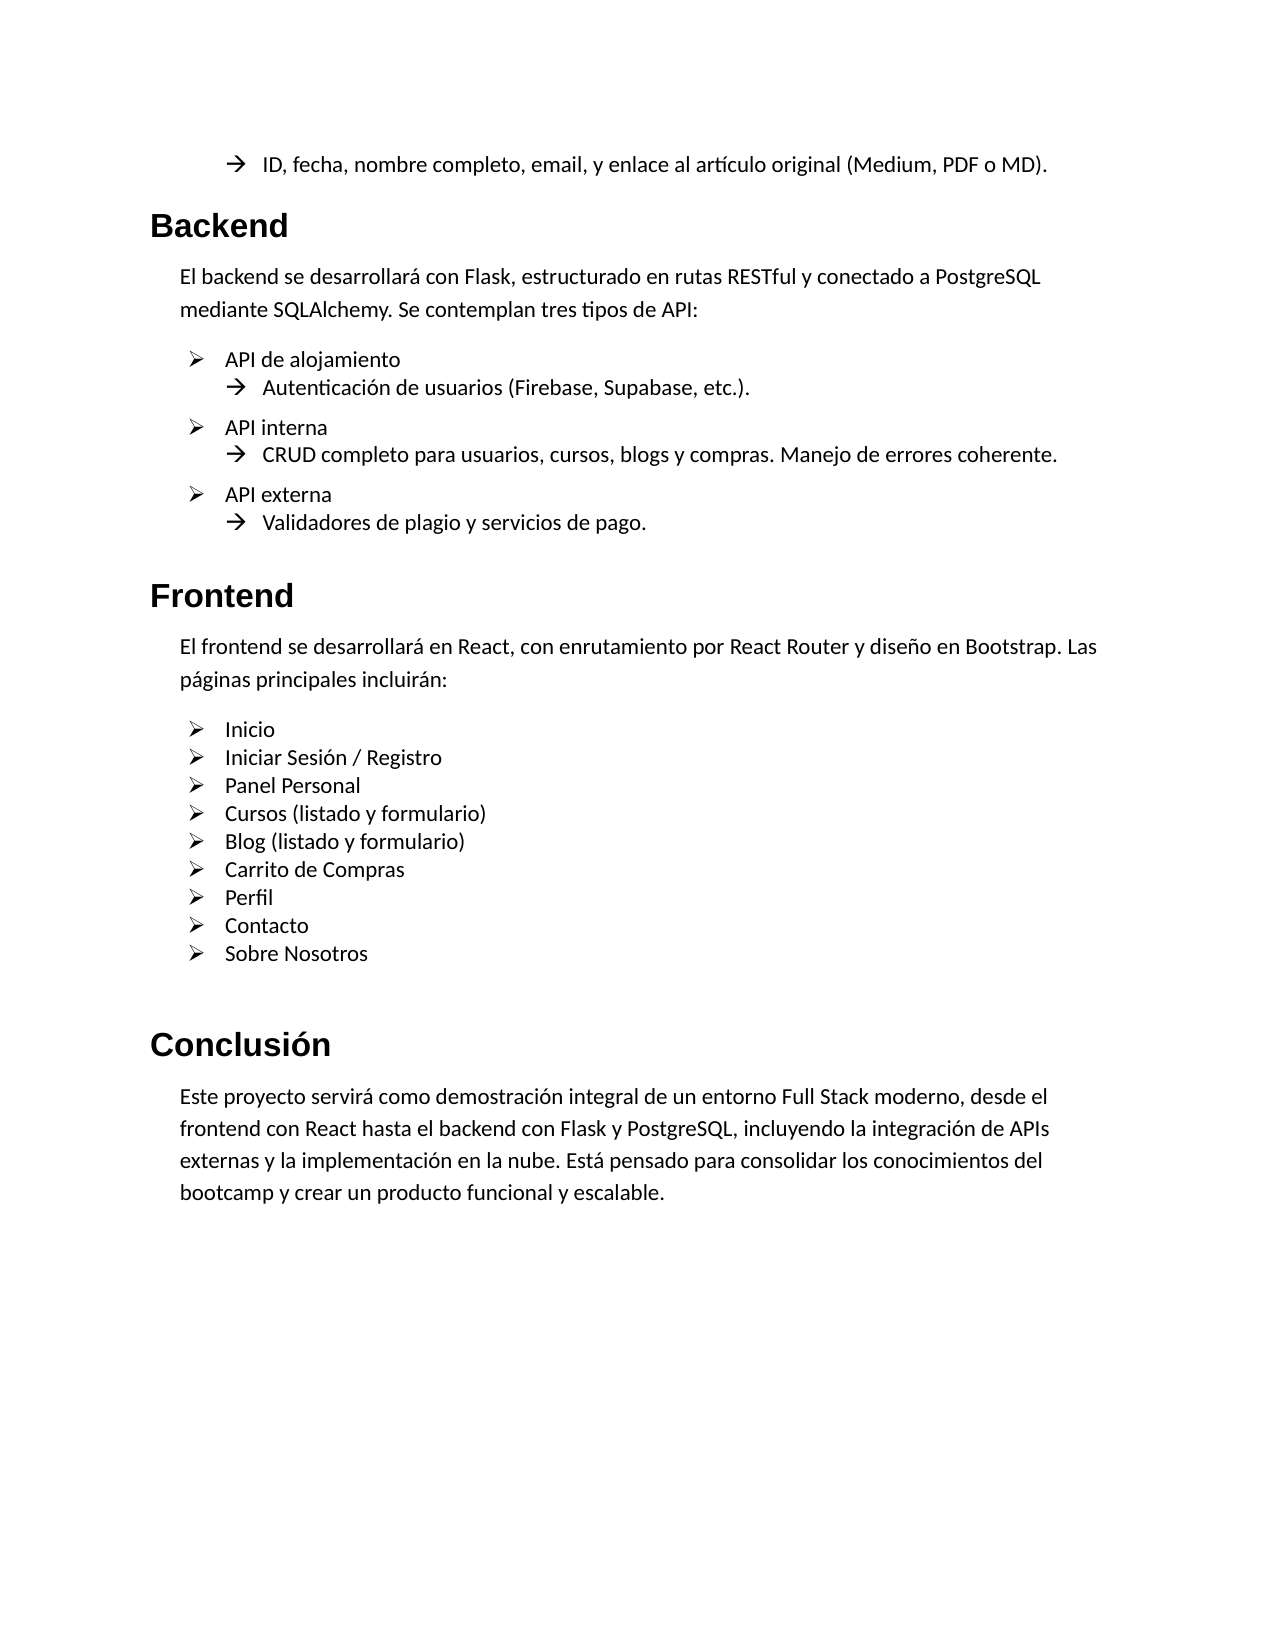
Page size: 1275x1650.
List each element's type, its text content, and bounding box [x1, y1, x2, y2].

list Perfil [187, 883, 1125, 911]
subtitle Frontend [150, 576, 1125, 614]
list API de alojamiento [187, 345, 1125, 373]
text El frontend se desarrollará en React, con enrutamiento por React Router y diseño en Bootstrap. Las páginas principales incluirán: [179, 632, 1125, 693]
text El backend se desarrollará con Flask, estructurado en rutas RESTful y conectado a PostgreSQL mediante SQLAlchemy. Se contemplan tres tipos de API: [179, 262, 1125, 323]
list Validadores de plagio y servicios de pago. [225, 508, 1125, 536]
list Carrito de Compras [187, 855, 1125, 883]
list Blog (listado y formulario) [187, 827, 1125, 855]
subtitle Backend [150, 206, 1125, 244]
list Inicio [187, 715, 1125, 743]
list Iniciar Sesión / Registro [187, 743, 1125, 771]
list API externa [187, 480, 1125, 508]
list ID, fecha, nombre completo, email, y enlace al artículo original (Medium, PDF o MD). [225, 150, 1125, 178]
list Contacto [187, 911, 1125, 939]
list Cursos (listado y formulario) [187, 799, 1125, 827]
text Este proyecto servirá como demostración integral de un entorno Full Stack moderno, desde el frontend con React hasta el backend con Flask y PostgreSQL, incluyendo la integración de APIs externas y la implementación en la nube. Está pensado para consolidar los conocimientos del bootcamp y crear un producto funcional y escalable. [179, 1082, 1125, 1207]
subtitle Conclusión [150, 1026, 1125, 1064]
list API interna [187, 413, 1125, 441]
list CRUD completo para usuarios, cursos, blogs y compras. Manejo de errores coherente. [225, 441, 1125, 469]
list Panel Personal [187, 771, 1125, 799]
list Autenticación de usuarios (Firebase, Supabase, etc.). [225, 373, 1125, 401]
list Sobre Nosotros [187, 939, 1125, 967]
